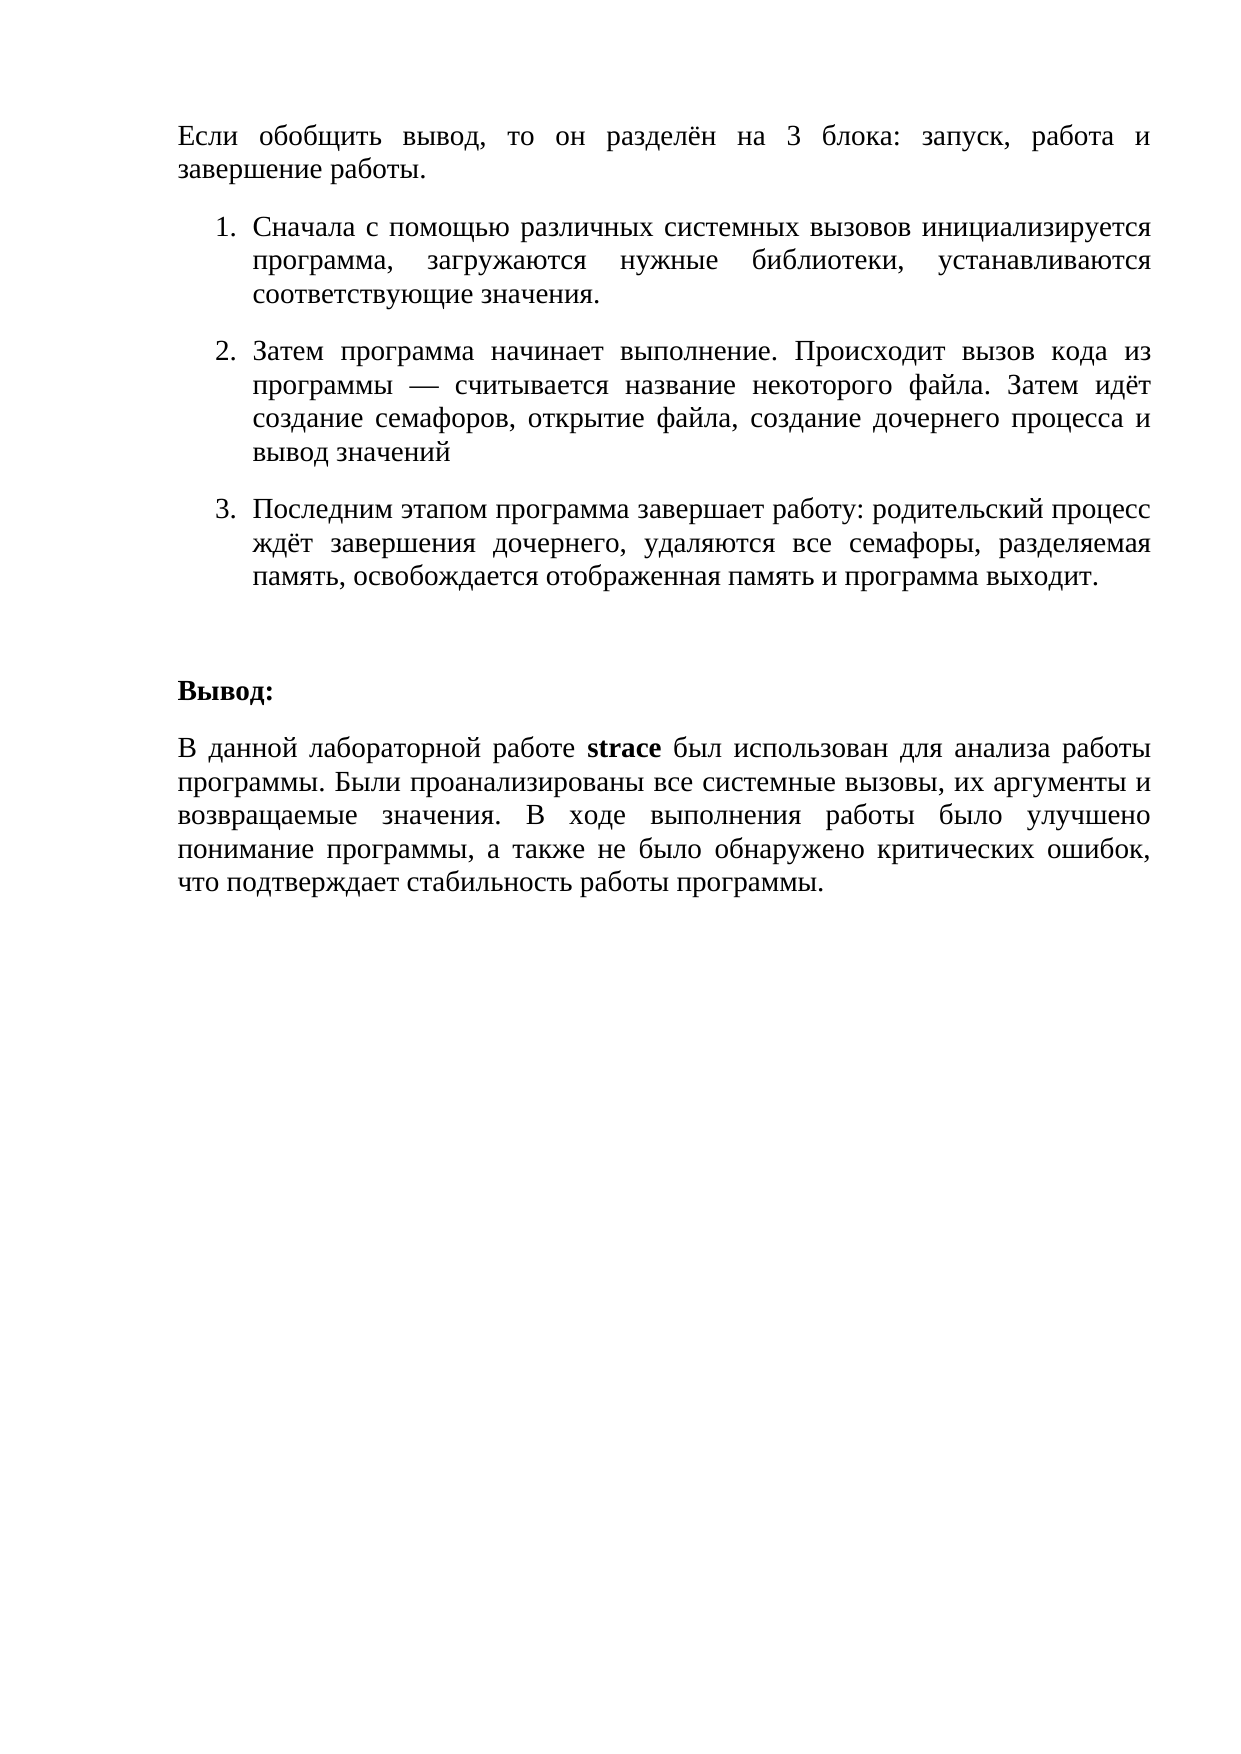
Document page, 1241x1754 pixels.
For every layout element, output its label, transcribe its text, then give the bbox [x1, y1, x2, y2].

text Если обобщить вывод, то он разделён на 3 блока: запуск, работа и завершение работы. [177, 118, 1152, 185]
list Затем программа начинает выполнение. Происходит вызов кода из программы — считывается название некоторого файла. Затем идёт создание семафоров, открытие файла, создание дочернего процесса и вывод значений [215, 333, 1152, 467]
text В данной лабораторной работе strace был использован для анализа работы программы. Были проанализированы все системные вызовы, их аргументы и возвращаемые значения. В ходе выполнения работы было улучшено понимание программы, а также не было обнаружено критических ошибок, что подтверждает стабильность работы программы. [177, 730, 1152, 898]
list Сначала с помощью различных системных вызовов инициализируется программа, загружаются нужные библиотеки, устанавливаются соответствующие значения. [215, 209, 1152, 309]
list Последним этапом программа завершает работу: родительский процесс ждёт завершения дочернего, удаляются все семафоры, разделяемая память, освобождается отображенная память и программа выходит. [215, 491, 1152, 592]
text Вывод: [177, 673, 1152, 706]
